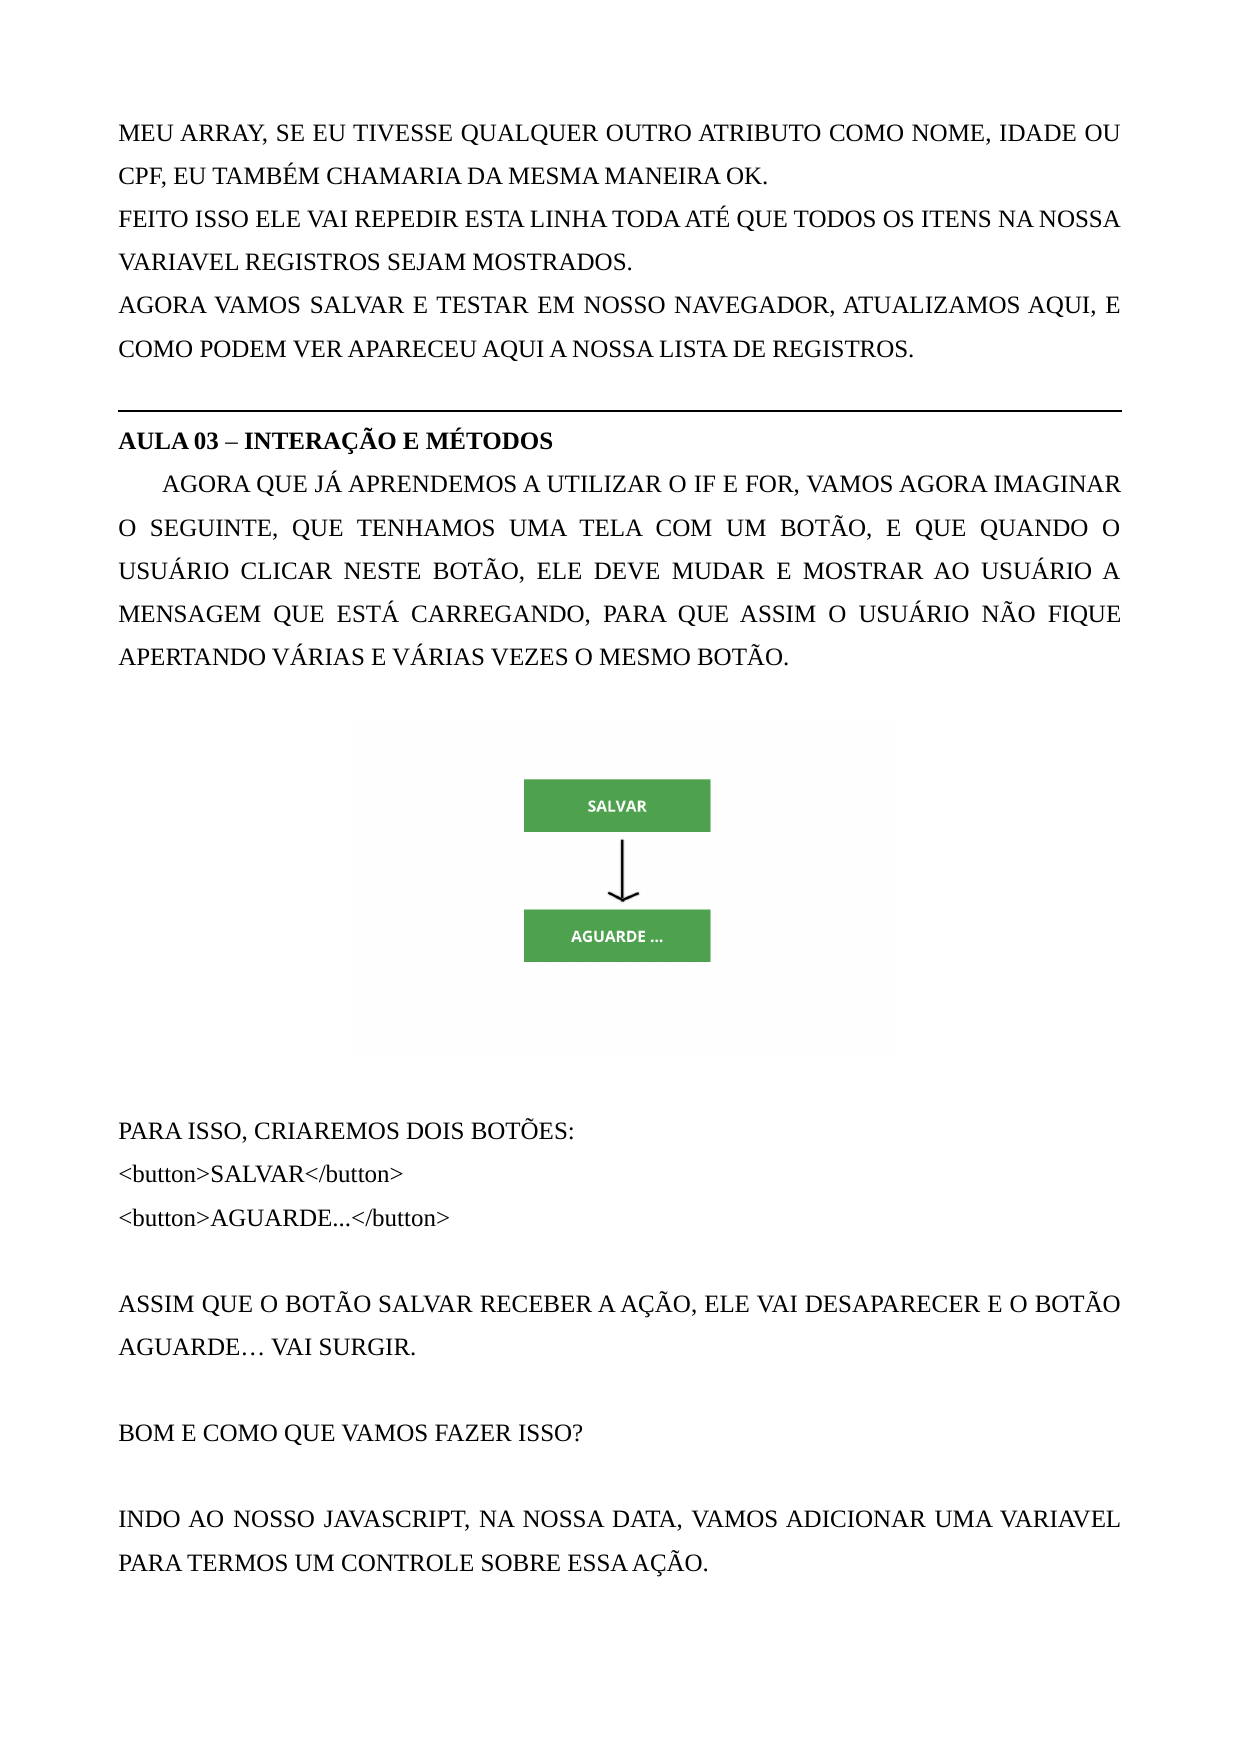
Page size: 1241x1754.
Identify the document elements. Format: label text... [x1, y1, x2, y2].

text ASSIM QUE O BOTÃO SALVAR RECEBER A AÇÃO, ELE VAI DESAPARECER E O BOTÃO AGUARDE… VAI SURGIR. [118, 1289, 1122, 1361]
picture [346, 714, 898, 1059]
text MEU ARRAY, SE EU TIVESSE QUALQUER OUTRO ATRIBUTO COMO NOME, IDADE OU CPF, EU TAMBÉM CHAMARIA DA MESMA MANEIRA OK. [118, 118, 1122, 190]
text PARA ISSO, CRIAREMOS DOIS BOTÕES: [118, 1116, 1122, 1145]
text AGORA VAMOS SALVAR E TESTAR EM NOSSO NAVEGADOR, ATUALIZAMOS AQUI, E COMO PODEM VER APARECEU AQUI A NOSSA LISTA DE REGISTROS. [118, 291, 1122, 362]
text <button>SALVAR</button> [118, 1159, 1122, 1188]
text INDO AO NOSSO JAVASCRIPT, NA NOSSA DATA, VAMOS ADICIONAR UMA VARIAVEL PARA TERMOS UM CONTROLE SOBRE ESSA AÇÃO. [118, 1504, 1122, 1576]
text FEITO ISSO ELE VAI REPEDIR ESTA LINHA TODA ATÉ QUE TODOS OS ITENS NA NOSSA VARIAVEL REGISTROS SEJAM MOSTRADOS. [118, 204, 1122, 276]
text AULA 03 – INTERAÇÃO E MÉTODOS [118, 426, 1122, 455]
text BOM E COMO QUE VAMOS FAZER ISSO? [118, 1418, 1122, 1447]
text <button>AGUARDE...</button> [118, 1203, 1122, 1231]
text AGORA QUE JÁ APRENDEMOS A UTILIZAR O IF E FOR, VAMOS AGORA IMAGINAR O SEGUINTE, QUE TENHAMOS UMA TELA COM UM BOTÃO, E QUE QUANDO O USUÁRIO CLICAR NESTE BOTÃO, ELE DEVE MUDAR E MOSTRAR AO USUÁRIO A MENSAGEM QUE ESTÁ CARREGANDO, PARA QUE ASSIM O USUÁRIO NÃO FIQUE APERTANDO VÁRIAS E VÁRIAS VEZES O MESMO BOTÃO. [118, 469, 1122, 671]
